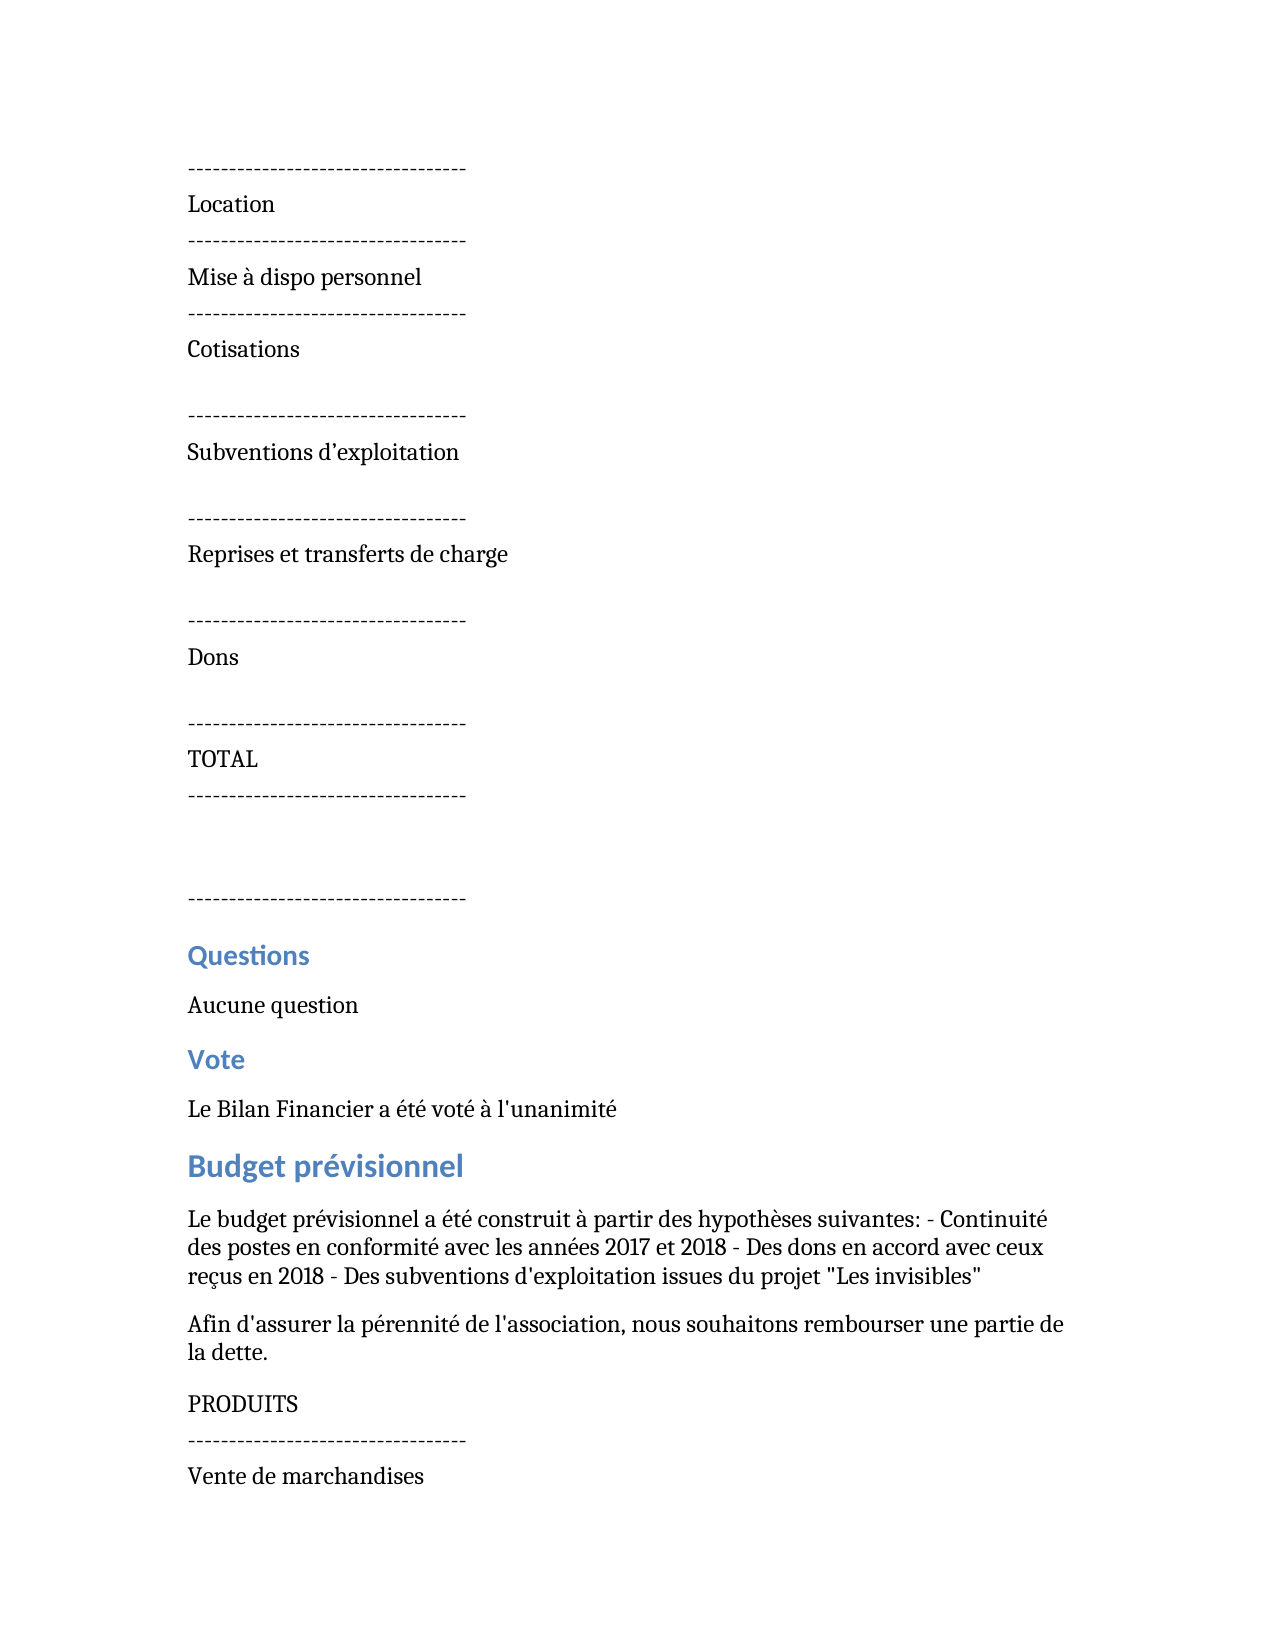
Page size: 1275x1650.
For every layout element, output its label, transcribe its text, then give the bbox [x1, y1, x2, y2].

table_cell ---------------------------------- [176, 150, 1275, 186]
table_cell ---------------------------------- [176, 500, 1275, 536]
table_cell ---------------------------------- [176, 1422, 1275, 1458]
table_cell ---------------------------------- [176, 603, 1275, 639]
table_cell [176, 814, 1275, 880]
text Aucune question [187, 991, 1087, 1020]
subtitle Budget prévisionnel [187, 1145, 1087, 1186]
table_cell ---------------------------------- [176, 778, 1275, 814]
table_cell Subventions d’exploitation [176, 434, 1275, 500]
subtitle Vote [187, 1041, 1087, 1077]
table_cell Location [176, 186, 1275, 222]
table_cell ---------------------------------- [176, 398, 1275, 434]
text Le budget prévisionnel a été construit à partir des hypothèses suivantes: - Continuité des postes en conformité avec les années 2017 et 2018 - Des dons en accord avec ceux reçus en 2018 - Des subventions d'exploitation issues du projet "Les invisibles" [187, 1204, 1087, 1291]
table_cell ---------------------------------- [176, 705, 1275, 741]
table_header PRODUITS [176, 1386, 1275, 1422]
table_cell ---------------------------------- [176, 223, 1275, 259]
table_cell Vente de marchandises [176, 1458, 1275, 1494]
table_cell ---------------------------------- [176, 295, 1275, 331]
table_cell TOTAL [176, 741, 1275, 777]
table_cell Cotisations [176, 331, 1275, 397]
table_cell ---------------------------------- [176, 880, 1275, 916]
table_cell Reprises et transferts de charge [176, 536, 1275, 602]
text Afin d'assurer la pérennité de l'association, nous souhaitons rembourser une partie de la dette. [187, 1309, 1087, 1367]
table_cell Dons [176, 639, 1275, 705]
text Le Bilan Financier a été voté à l'unanimité [187, 1095, 1087, 1124]
subtitle Questions [187, 937, 1087, 973]
table_cell Mise à dispo personnel [176, 259, 1275, 295]
